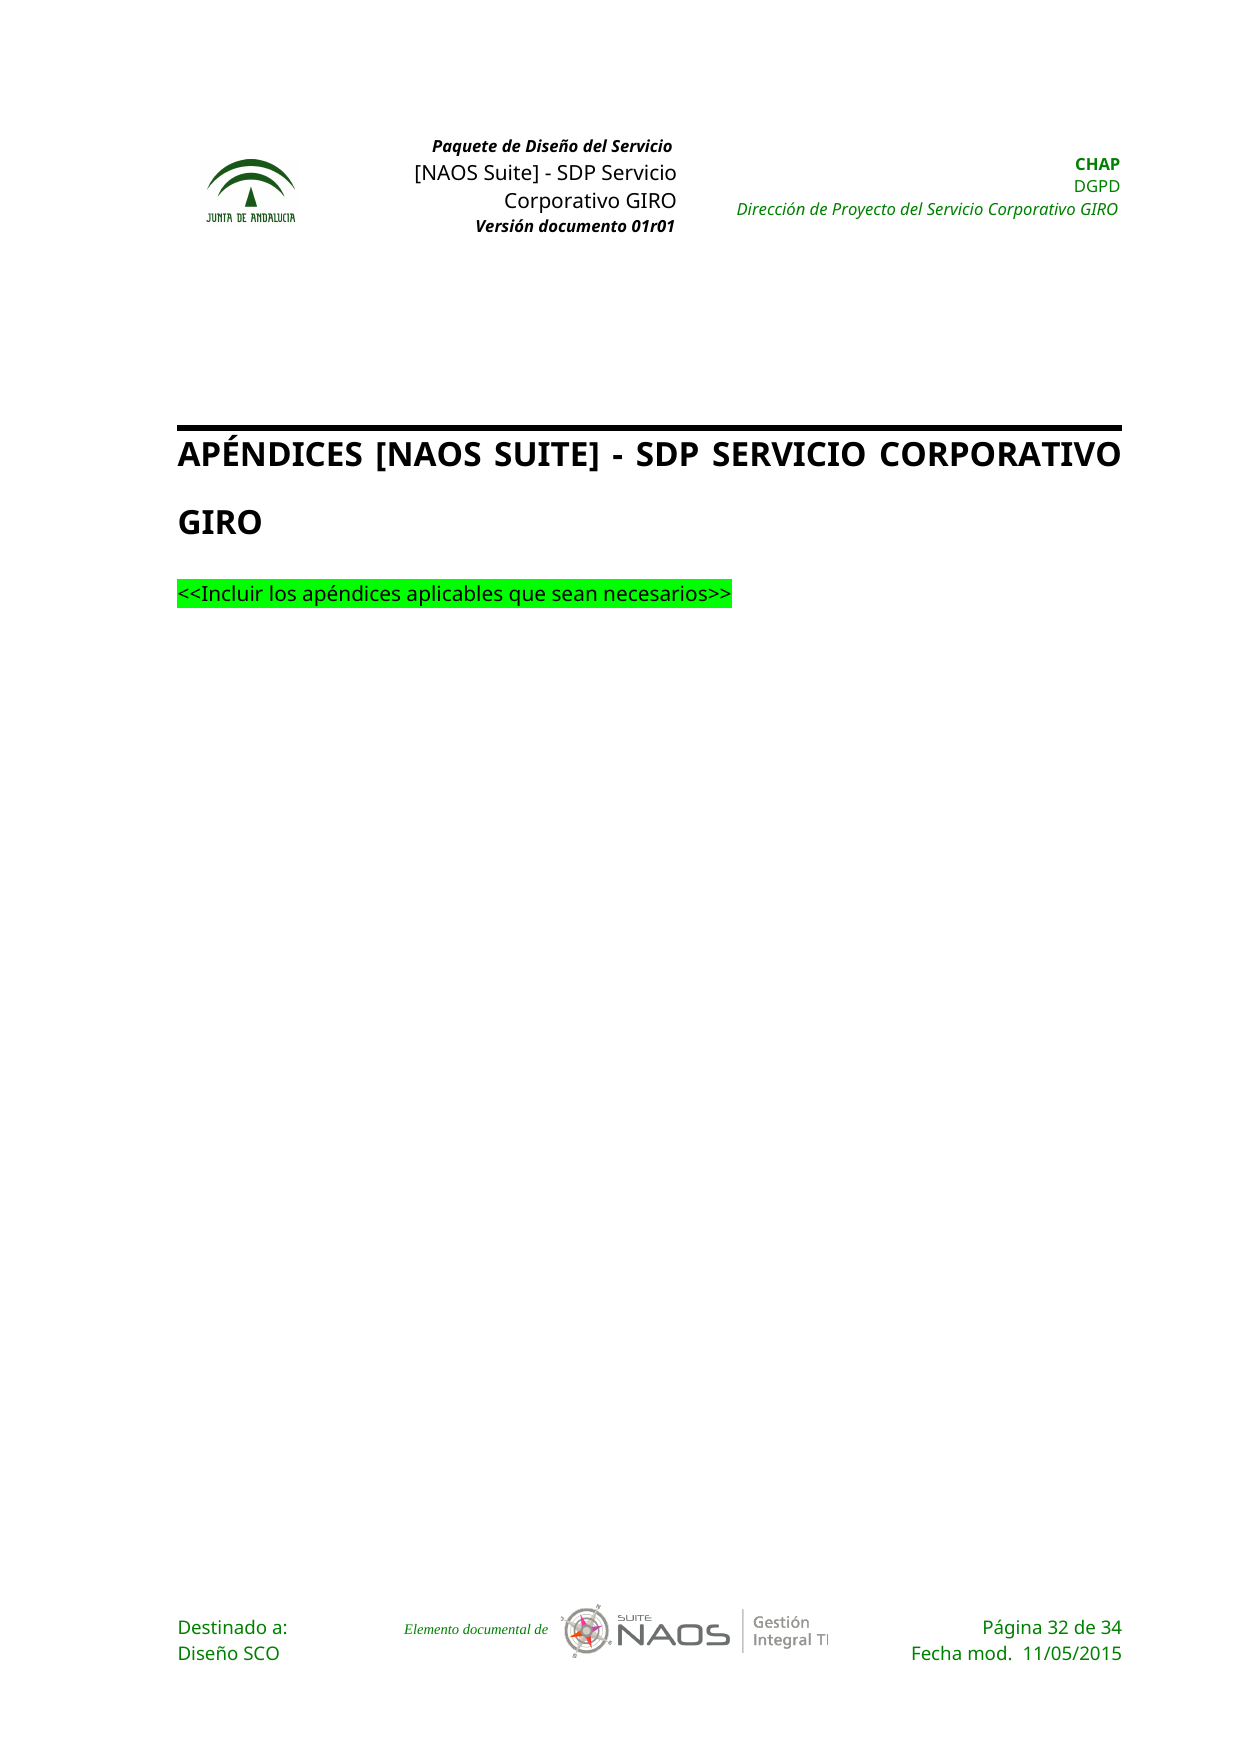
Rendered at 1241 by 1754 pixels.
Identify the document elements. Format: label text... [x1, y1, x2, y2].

text Apéndices [NAOS Suite] - SDP Servicio Corporativo GIRO [177, 431, 1122, 544]
picture [201, 159, 298, 226]
picture [560, 1604, 829, 1658]
text <<Incluir los apéndices aplicables que sean necesarios>> [177, 579, 1122, 608]
